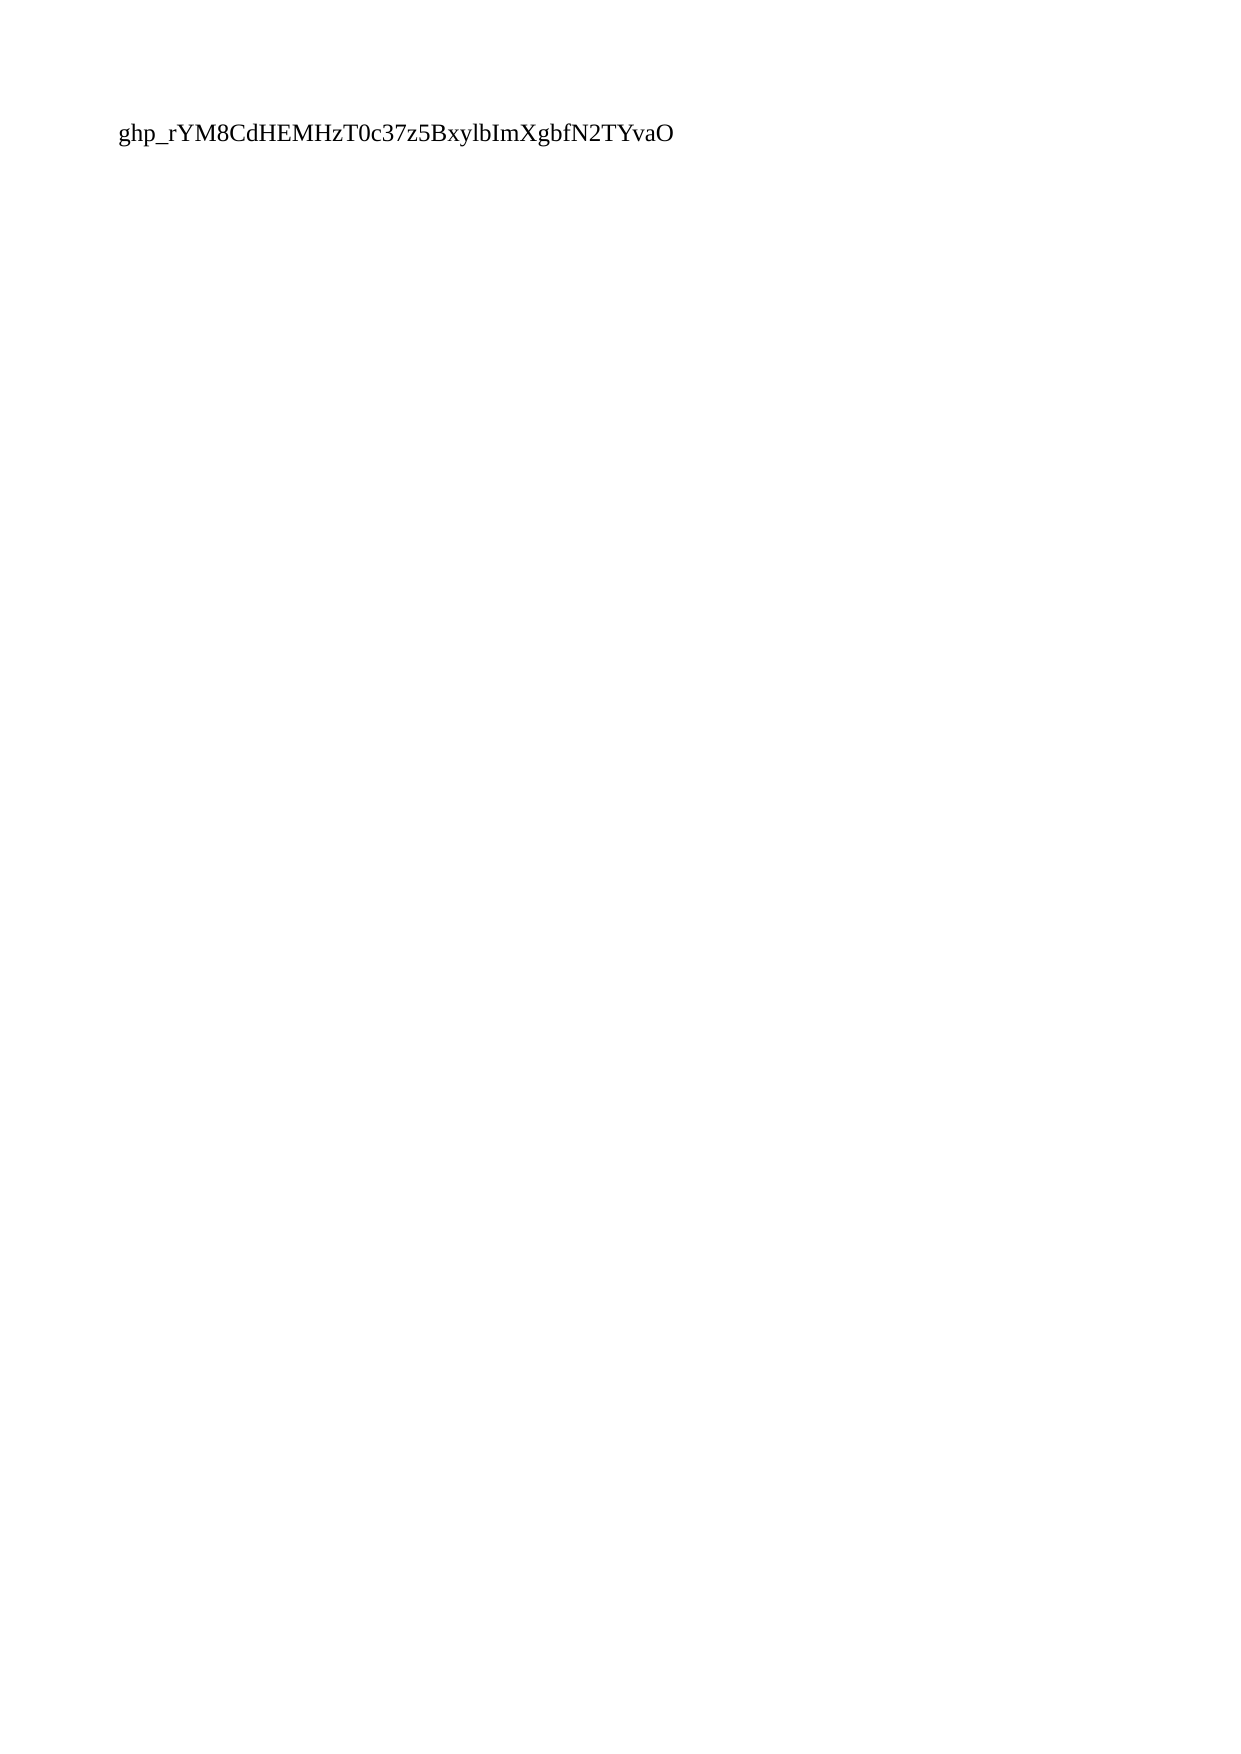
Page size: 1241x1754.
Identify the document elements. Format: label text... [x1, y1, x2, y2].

text 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 [118, 118, 1122, 147]
